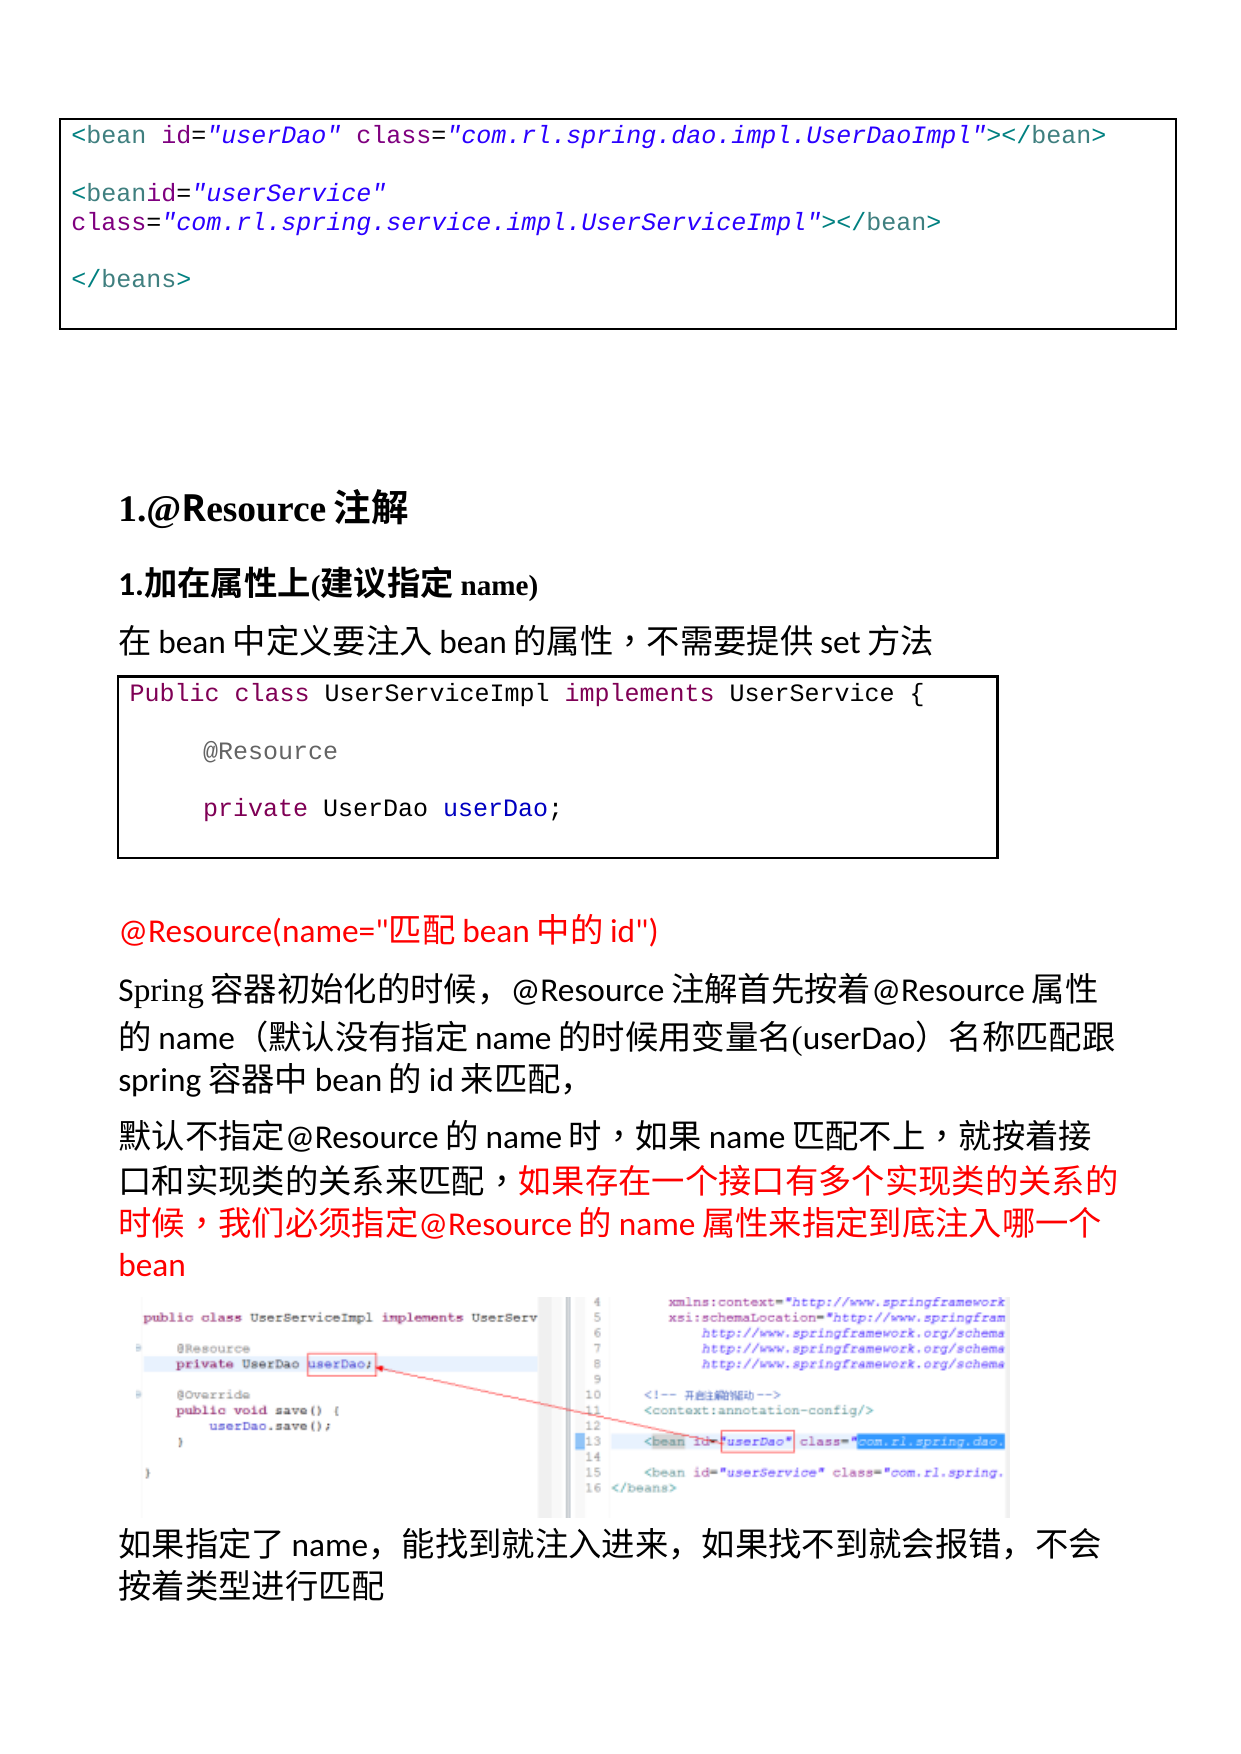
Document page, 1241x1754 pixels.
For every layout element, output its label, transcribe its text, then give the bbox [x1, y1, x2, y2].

text 默认不指定@Resource的name时，如果name匹配不上，就按着接口和实现类的关系来匹配，如果存在一个接口有多个实现类的关系的时候，我们必须指定@Resource的name属性来指定到底注入哪一个bean [118, 1113, 1122, 1285]
table_header <bean id="userDao" class="com.rl.spring.dao.impl.UserDaoImpl"></bean> <beanid="userService" class="com.rl.spring.service.impl.UserServiceImpl"></bean> </beans> [61, 120, 1175, 328]
text Spring容器初始化的时候，@Resource注解首先按着@Resource属性的name（默认没有指定name的时候用变量名(userDao）名称匹配跟spring容器中bean的id来匹配， [118, 963, 1122, 1100]
subtitle 1.@Resource注解 [118, 478, 1122, 532]
picture [135, 1297, 1010, 1518]
text 在bean中定义要注入bean的属性，不需要提供set方法 [118, 617, 1122, 663]
text @Resource(name="匹配bean中的id") [118, 910, 1122, 950]
subtitle 1.加在属性上(建议指定name) [118, 559, 1122, 605]
text 如果指定了name，能找到就注入进来，如果找不到就会报错，不会按着类型进行匹配 [118, 1297, 1122, 1607]
table_header Public class UserServiceImpl implements UserService { @Resource private UserDao userDao; [119, 678, 996, 857]
